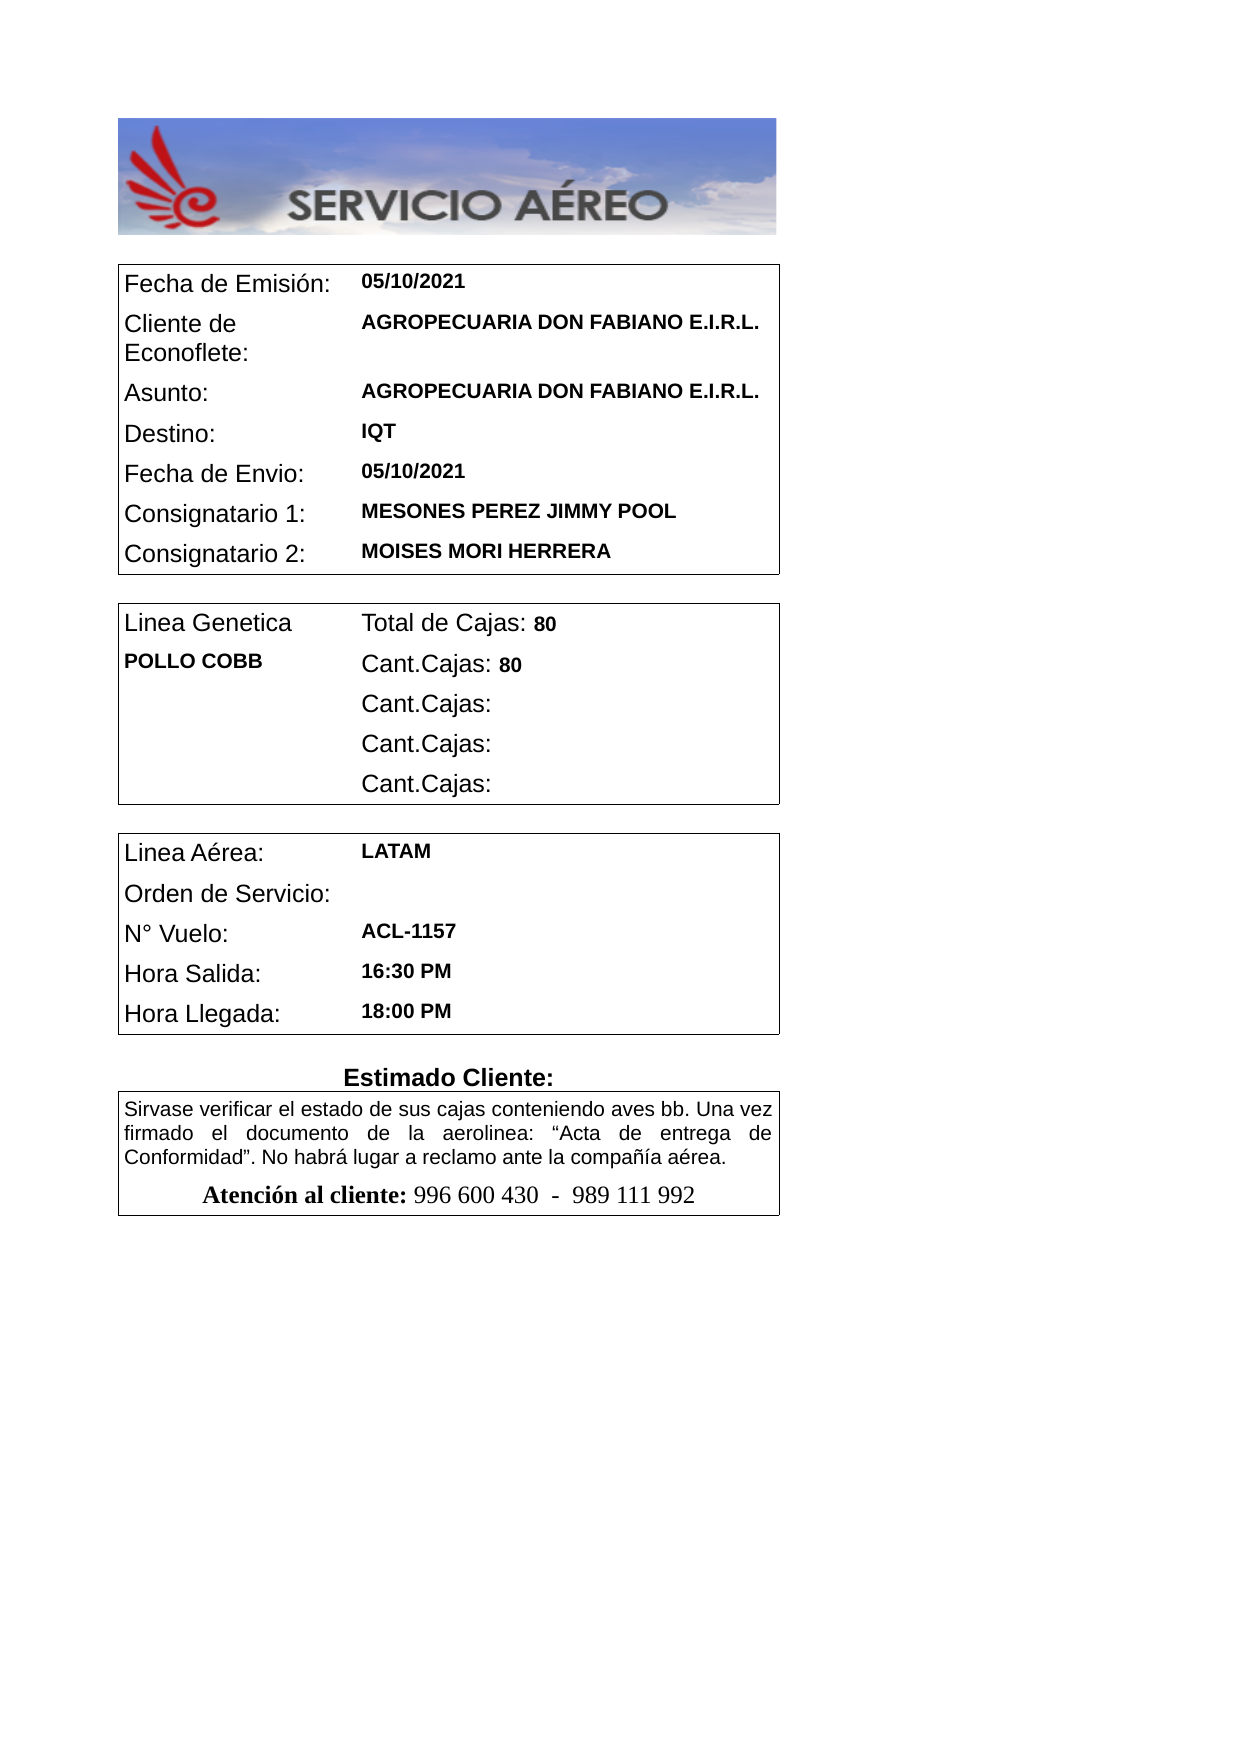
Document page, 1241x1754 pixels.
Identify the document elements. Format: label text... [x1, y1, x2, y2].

table_cell Asunto: [119, 373, 356, 413]
table_cell IQT [356, 413, 779, 453]
table_cell Linea Genetica [119, 604, 356, 643]
table_cell [119, 723, 356, 763]
table_cell POLLO COBB [119, 643, 356, 683]
table_header Fecha de Emisión: [119, 265, 356, 304]
table_cell [118, 575, 356, 603]
table_cell Cant.Cajas: [356, 683, 779, 723]
table_cell Destino: [119, 413, 356, 453]
table_cell Consignatario 1: [119, 493, 356, 533]
table_cell Fecha de Envio: [119, 453, 356, 493]
table_cell [119, 764, 356, 804]
table_cell Estimado Cliente: [118, 1035, 779, 1091]
picture [118, 118, 777, 235]
table_cell Cant.Cajas: [356, 764, 779, 804]
table_cell Orden de Servicio: [119, 873, 356, 913]
table_cell [356, 873, 779, 913]
table_cell AGROPECUARIA DON FABIANO E.I.R.L. [356, 304, 779, 373]
table_cell 18:00 PM [356, 994, 779, 1034]
table_cell Hora Llegada: [119, 994, 356, 1034]
table_cell Atención al cliente: 996 600 430 - 989 111 992 [119, 1175, 779, 1215]
table_cell 16:30 PM [356, 953, 779, 993]
table_cell Linea Aérea: [119, 834, 356, 873]
table_cell MOISES MORI HERRERA [356, 534, 779, 574]
table_cell Cant.Cajas: [356, 723, 779, 763]
table_cell LATAM [356, 834, 779, 873]
table_cell AGROPECUARIA DON FABIANO E.I.R.L. [356, 373, 779, 413]
table_cell 05/10/2021 [356, 453, 779, 493]
table_cell ACL-1157 [356, 913, 779, 953]
table_cell Cliente de Econoflete: [119, 304, 356, 373]
table_cell Cant.Cajas: 80 [356, 643, 779, 683]
table_cell MESONES PEREZ JIMMY POOL [356, 493, 779, 533]
table_cell [118, 805, 356, 833]
table_cell [119, 683, 356, 723]
table_cell Sirvase verificar el estado de sus cajas conteniendo aves bb. Una vez firmado el documento de la aerolinea: “Acta de entrega de Conformidad”. No habrá lugar a reclamo ante la compañía aérea. [119, 1092, 779, 1175]
table_cell [356, 805, 779, 833]
table_cell Consignatario 2: [119, 534, 356, 574]
table_cell Total de Cajas: 80 [356, 604, 779, 643]
table_cell N° Vuelo: [119, 913, 356, 953]
table_cell [356, 575, 779, 603]
table_cell Hora Salida: [119, 953, 356, 993]
table_header 05/10/2021 [356, 265, 779, 304]
